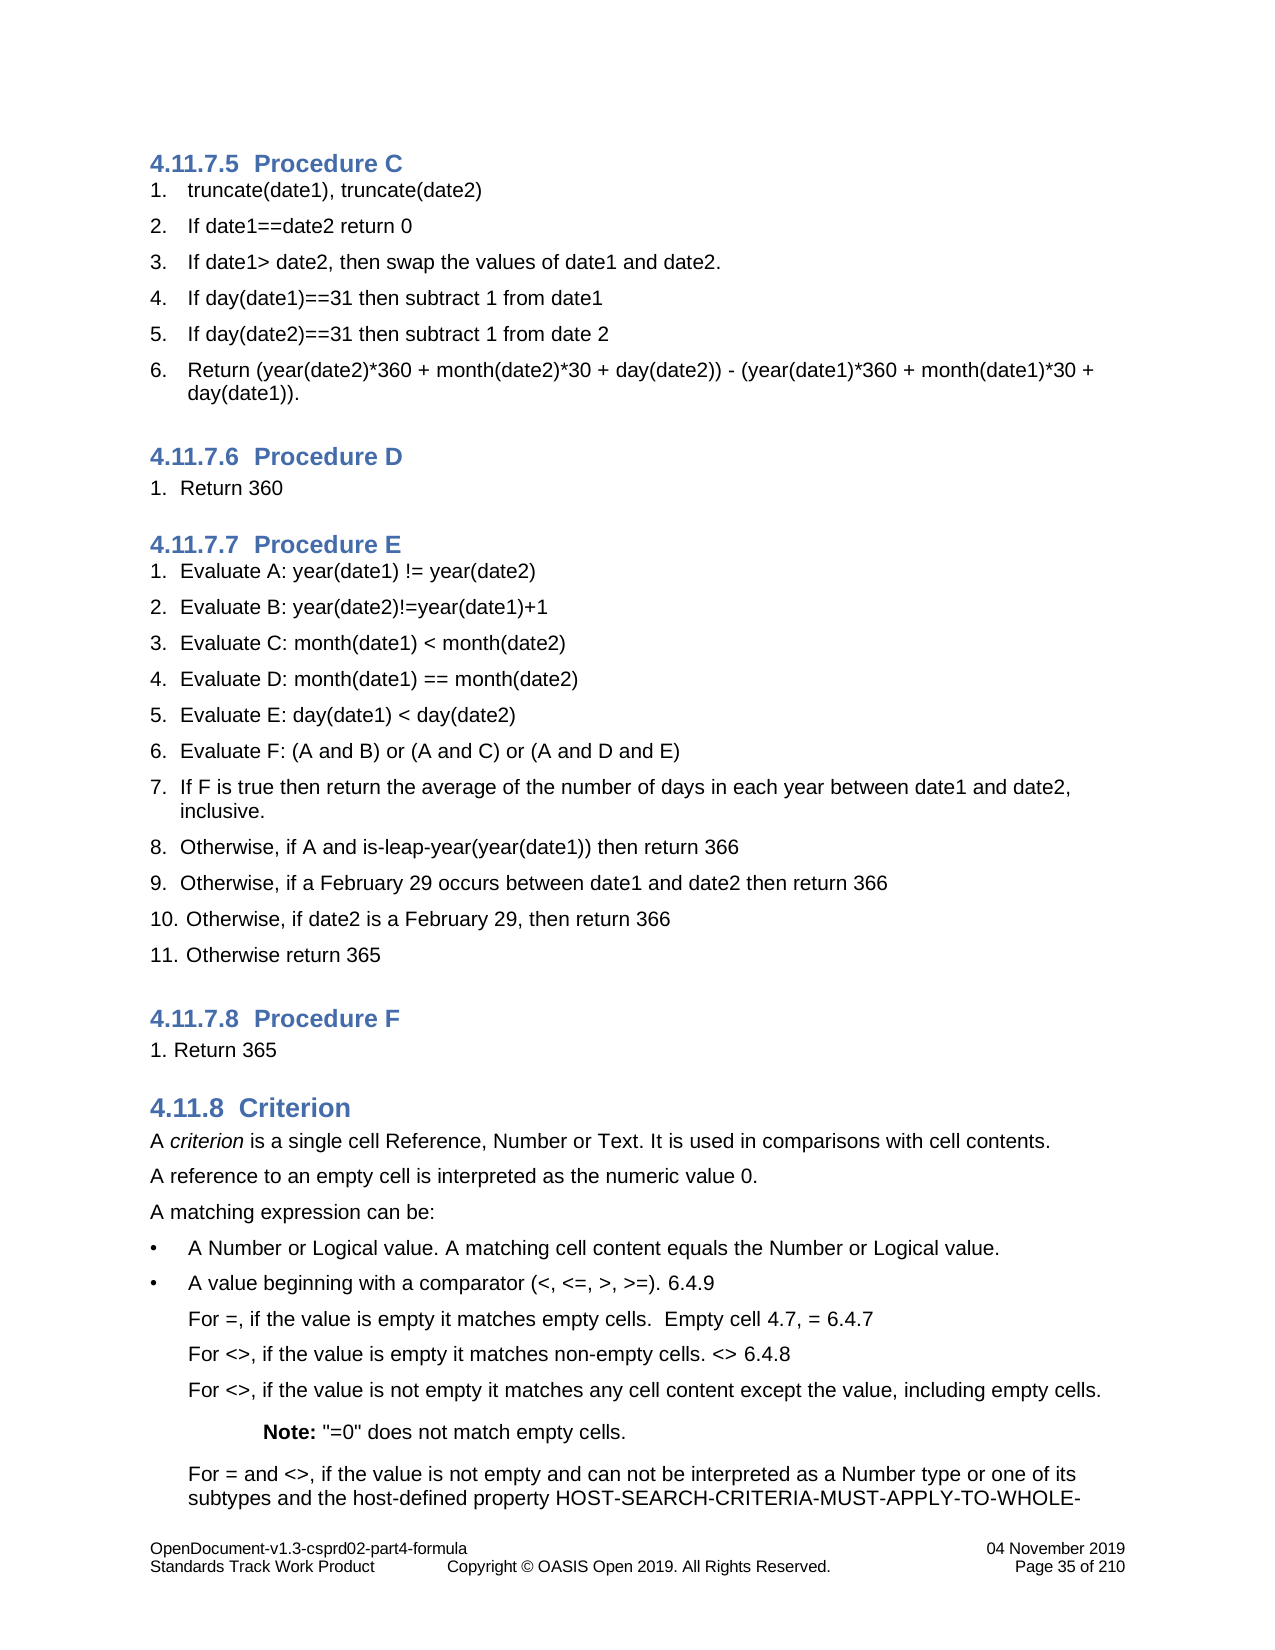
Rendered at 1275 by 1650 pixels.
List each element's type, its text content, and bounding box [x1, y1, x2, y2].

list If date1==date2 return 0 [150, 214, 1125, 238]
subtitle Procedure D [150, 443, 1125, 471]
list Return (year(date2)*360 + month(date2)*30 + day(date2)) - (year(date1)*360 + month(date1)*30 + day(date1)). [150, 358, 1125, 405]
subtitle Procedure F [150, 1004, 1125, 1032]
list truncate(date1), truncate(date2) [150, 178, 1125, 202]
list For <>, if the value is not empty it matches any cell content except the value, including empty cells. [150, 1378, 1125, 1402]
list For =, if the value is empty it matches empty cells. Empty cell 4.7, = 6.4.7 [150, 1307, 1125, 1331]
list Otherwise, if a February 29 occurs between date1 and date2 then return 366 [150, 871, 1125, 895]
list If date1> date2, then swap the values of date1 and date2. [150, 250, 1125, 274]
subtitle Procedure C [150, 150, 1125, 178]
list Evaluate A: year(date1) != year(date2) [150, 559, 1125, 583]
subtitle Procedure E [150, 531, 1125, 559]
list Otherwise return 365 [150, 943, 1125, 967]
subtitle Criterion [150, 1093, 1125, 1123]
text A reference to an empty cell is interpreted as the numeric value 0. [150, 1165, 1125, 1188]
list If day(date1)==31 then subtract 1 from date1 [150, 286, 1125, 310]
list Otherwise, if date2 is a February 29, then return 366 [150, 907, 1125, 931]
list Otherwise, if A and is-leap-year(year(date1)) then return 366 [150, 835, 1125, 859]
list Evaluate D: month(date1) == month(date2) [150, 668, 1125, 691]
list Evaluate C: month(date1) < month(date2) [150, 632, 1125, 655]
list Evaluate E: day(date1) < day(date2) [150, 704, 1125, 727]
list Note: "=0" does not match empty cells. [225, 1421, 1050, 1444]
text A matching expression can be: [150, 1200, 1125, 1224]
list For = and <>, if the value is not empty and can not be interpreted as a Number type or one of its subtypes and the host-defined property HOST-SEARCH-CRITERIA-MUST-APPLY-TO-WHOLE- [150, 1463, 1125, 1510]
list If day(date2)==31 then subtract 1 from date 2 [150, 322, 1125, 346]
list Evaluate F: (A and B) or (A and C) or (A and D and E) [150, 740, 1125, 763]
list A Number or Logical value. A matching cell content equals the Number or Logical value. [150, 1236, 1125, 1259]
list A value beginning with a comparator (<, <=, >, >=). 6.4.9 [150, 1272, 1125, 1295]
list If F is true then return the average of the number of days in each year between date1 and date2, inclusive. [150, 776, 1125, 823]
list For <>, if the value is empty it matches non-empty cells. <> 6.4.8 [150, 1343, 1125, 1366]
list Return 365 [150, 1038, 1125, 1062]
list Return 360 [150, 477, 1125, 500]
text A criterion is a single cell Reference, Number or Text. It is used in comparisons with cell contents. [150, 1129, 1125, 1153]
list Evaluate B: year(date2)!=year(date1)+1 [150, 596, 1125, 619]
